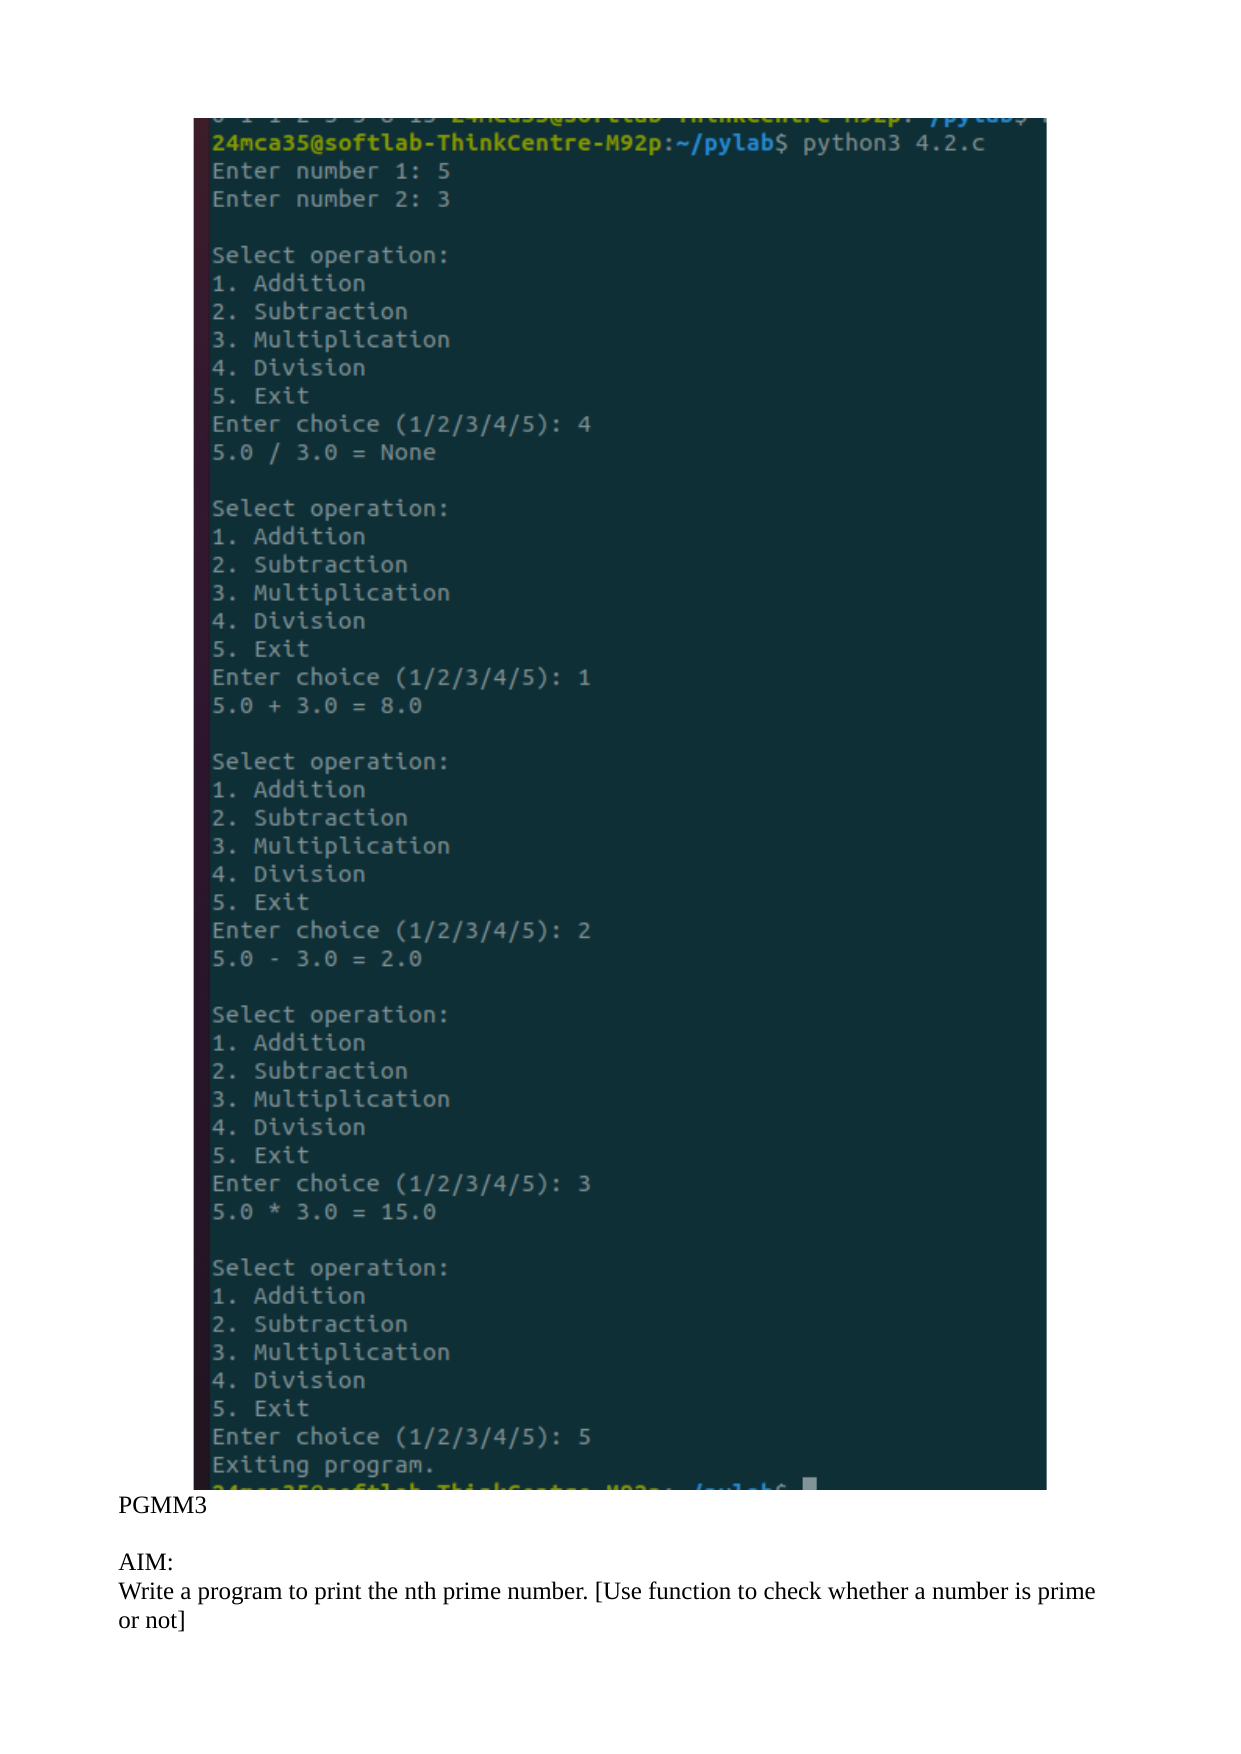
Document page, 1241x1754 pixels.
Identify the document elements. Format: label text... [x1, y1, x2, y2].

text AIM: [118, 1547, 1122, 1576]
text Write a program to print the nth prime number. [Use function to check whether a number is prime or not] [118, 1576, 1122, 1634]
picture [193, 118, 1047, 1490]
text PGMM3 [118, 118, 1122, 1519]
